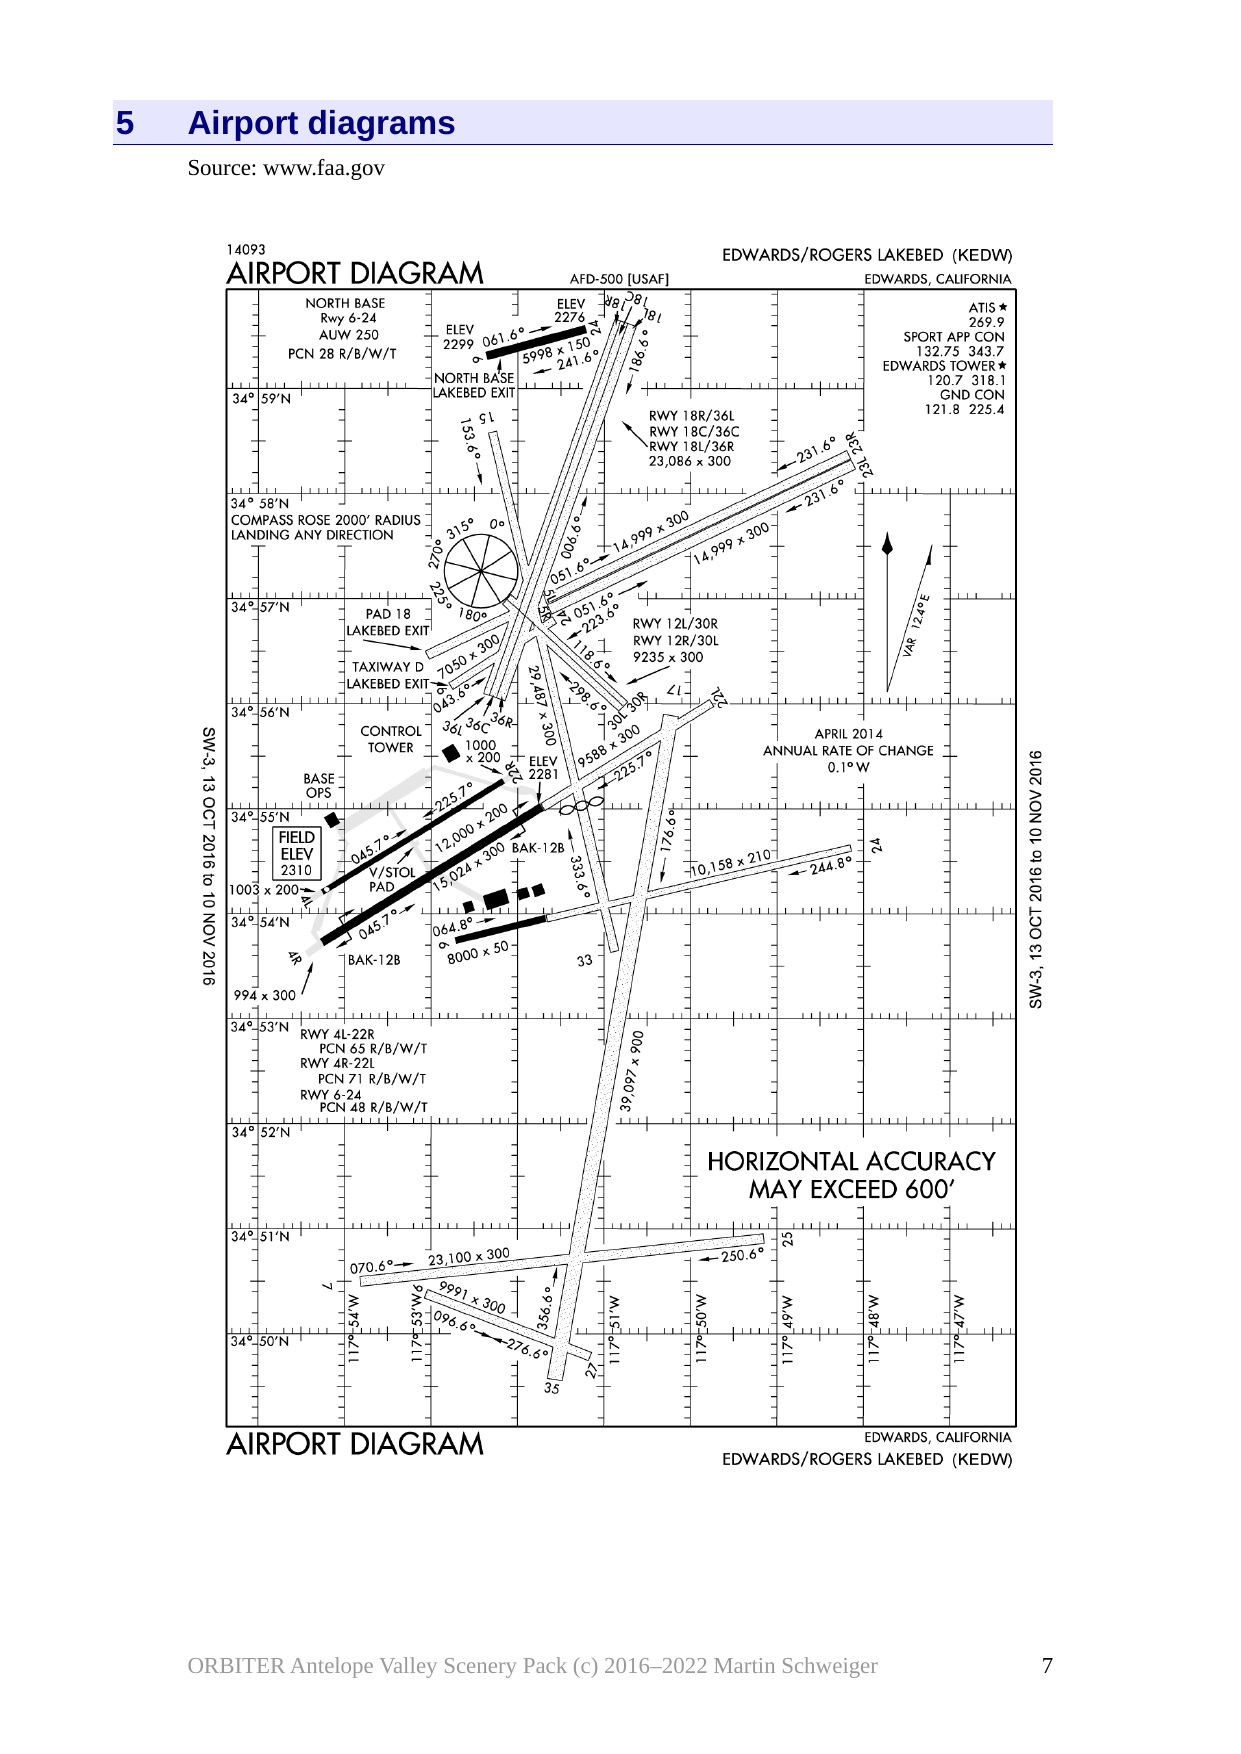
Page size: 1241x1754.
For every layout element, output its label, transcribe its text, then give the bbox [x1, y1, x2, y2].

picture [187, 191, 1053, 1522]
subtitle Airport diagrams [113, 100, 1053, 144]
text Source: www.faa.gov [187, 153, 1053, 181]
